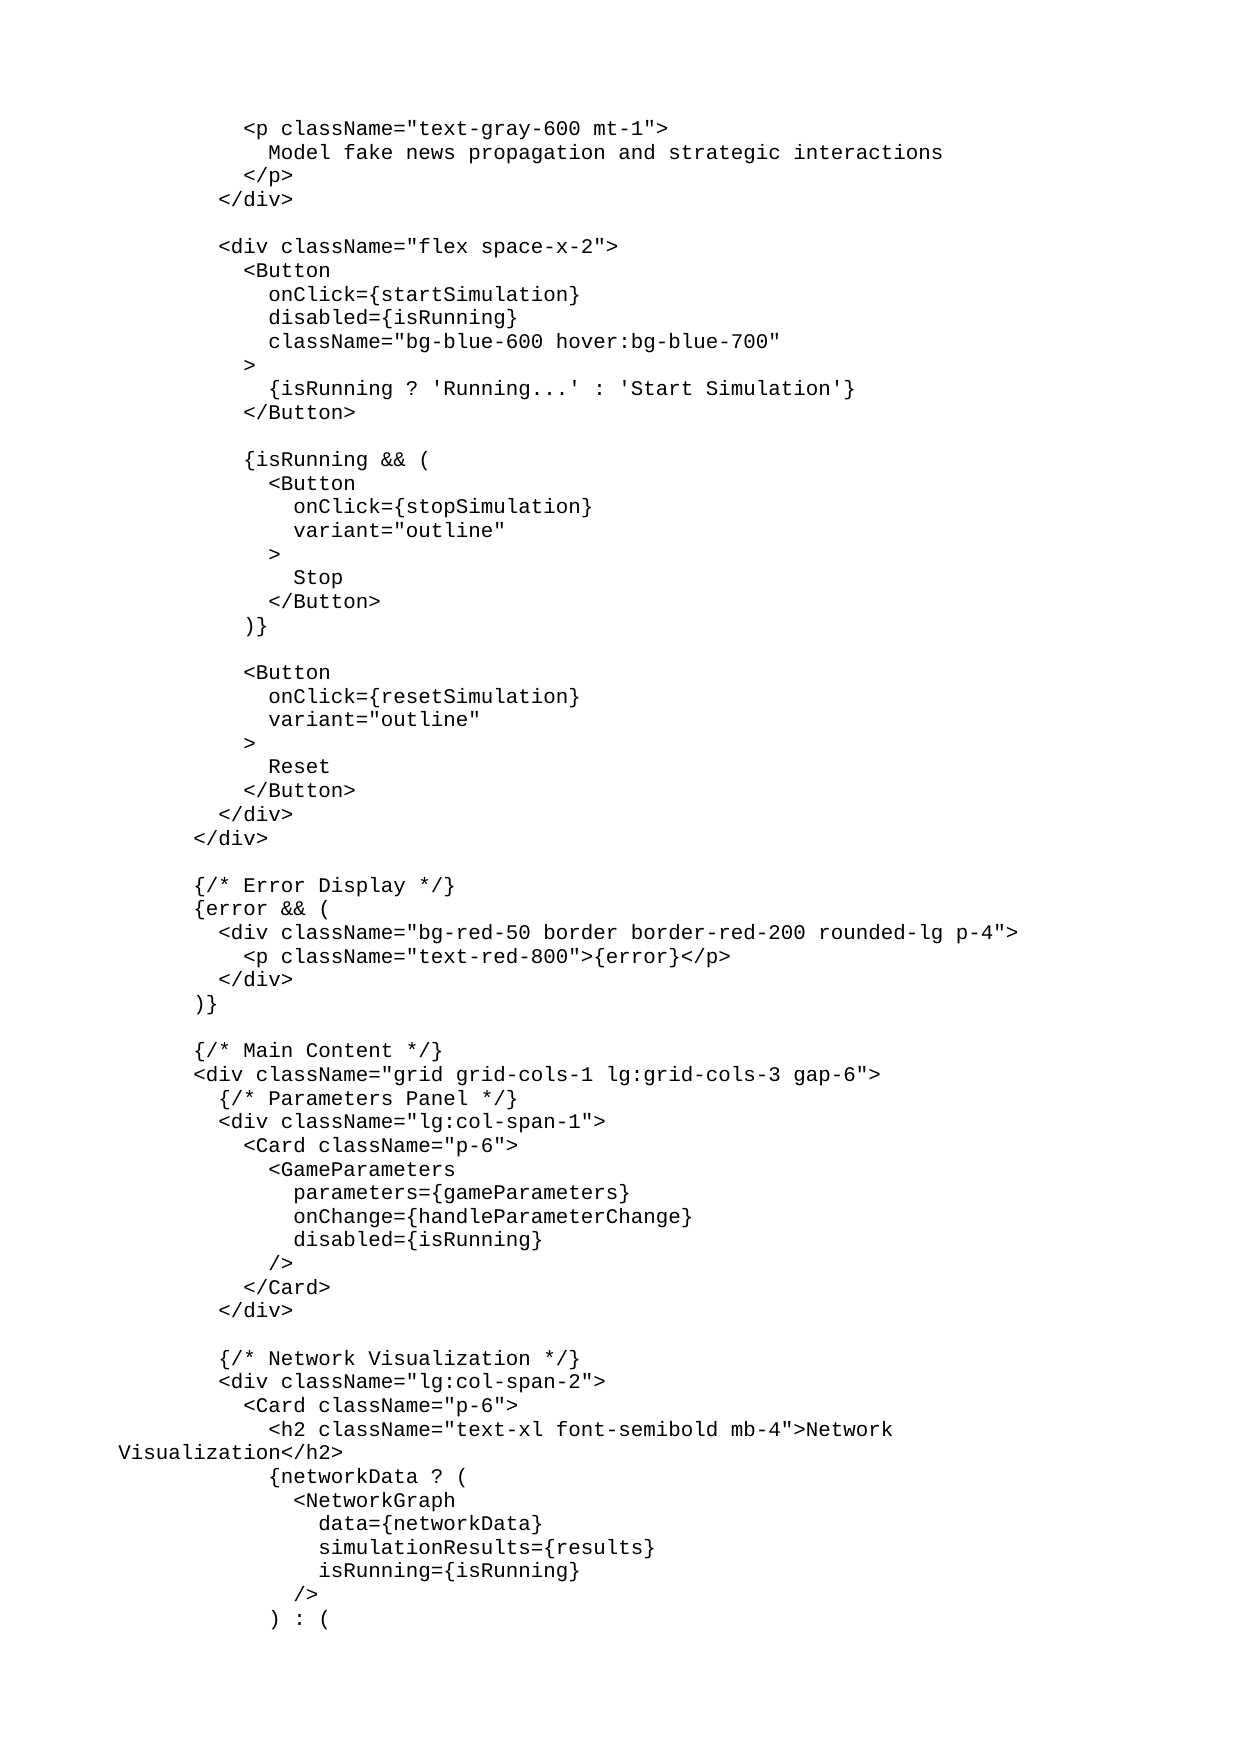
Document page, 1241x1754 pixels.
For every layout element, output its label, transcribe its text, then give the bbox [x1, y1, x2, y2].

text ) : ( [118, 1608, 1122, 1631]
text onChange={handleParameterChange} [118, 1206, 1122, 1229]
text <div className="lg:col-span-2"> [118, 1371, 1122, 1395]
text <Card className="p-6"> [118, 1395, 1122, 1419]
text <div className="grid grid-cols-1 lg:grid-cols-3 gap-6"> [118, 1064, 1122, 1088]
text isRunning={isRunning} [118, 1561, 1122, 1584]
text className="bg-blue-600 hover:bg-blue-700" [118, 331, 1122, 354]
text </div> [118, 1300, 1122, 1324]
text </div> [118, 804, 1122, 827]
text <NetworkGraph [118, 1489, 1122, 1513]
text <Button [118, 473, 1122, 496]
text <GameParameters [118, 1158, 1122, 1182]
text Reset [118, 757, 1122, 780]
text parameters={gameParameters} [118, 1182, 1122, 1206]
text </div> [118, 969, 1122, 993]
text {/* Error Display */} [118, 875, 1122, 898]
text </Card> [118, 1277, 1122, 1300]
text onClick={stopSimulation} [118, 496, 1122, 520]
text <p className="text-gray-600 mt-1"> [118, 118, 1122, 142]
text data={networkData} [118, 1513, 1122, 1537]
text /> [118, 1253, 1122, 1277]
text > [118, 544, 1122, 567]
text <Card className="p-6"> [118, 1135, 1122, 1158]
text {isRunning ? 'Running...' : 'Start Simulation'} [118, 378, 1122, 402]
text )} [118, 993, 1122, 1017]
text </p> [118, 165, 1122, 189]
text disabled={isRunning} [118, 1229, 1122, 1253]
text <div className="flex space-x-2"> [118, 236, 1122, 260]
text {error && ( [118, 898, 1122, 922]
text </div> [118, 189, 1122, 213]
text <div className="bg-red-50 border border-red-200 rounded-lg p-4"> [118, 922, 1122, 946]
text </div> [118, 827, 1122, 851]
text {/* Main Content */} [118, 1040, 1122, 1064]
text </Button> [118, 402, 1122, 426]
text {/* Parameters Panel */} [118, 1088, 1122, 1111]
text </Button> [118, 591, 1122, 615]
text onClick={startSimulation} [118, 284, 1122, 307]
text variant="outline" [118, 520, 1122, 544]
text /> [118, 1584, 1122, 1608]
text <div className="lg:col-span-1"> [118, 1111, 1122, 1135]
text </Button> [118, 780, 1122, 804]
text <h2 className="text-xl font-semibold mb-4">Network Visualization</h2> [118, 1419, 1122, 1466]
text variant="outline" [118, 709, 1122, 733]
text > [118, 733, 1122, 757]
text {/* Network Visualization */} [118, 1348, 1122, 1371]
text {networkData ? ( [118, 1466, 1122, 1489]
text <Button [118, 662, 1122, 686]
text onClick={resetSimulation} [118, 686, 1122, 709]
text Model fake news propagation and strategic interactions [118, 142, 1122, 165]
text {isRunning && ( [118, 449, 1122, 473]
text <Button [118, 260, 1122, 284]
text Stop [118, 567, 1122, 591]
text simulationResults={results} [118, 1537, 1122, 1561]
text )} [118, 615, 1122, 638]
text > [118, 354, 1122, 378]
text <p className="text-red-800">{error}</p> [118, 946, 1122, 969]
text disabled={isRunning} [118, 307, 1122, 331]
